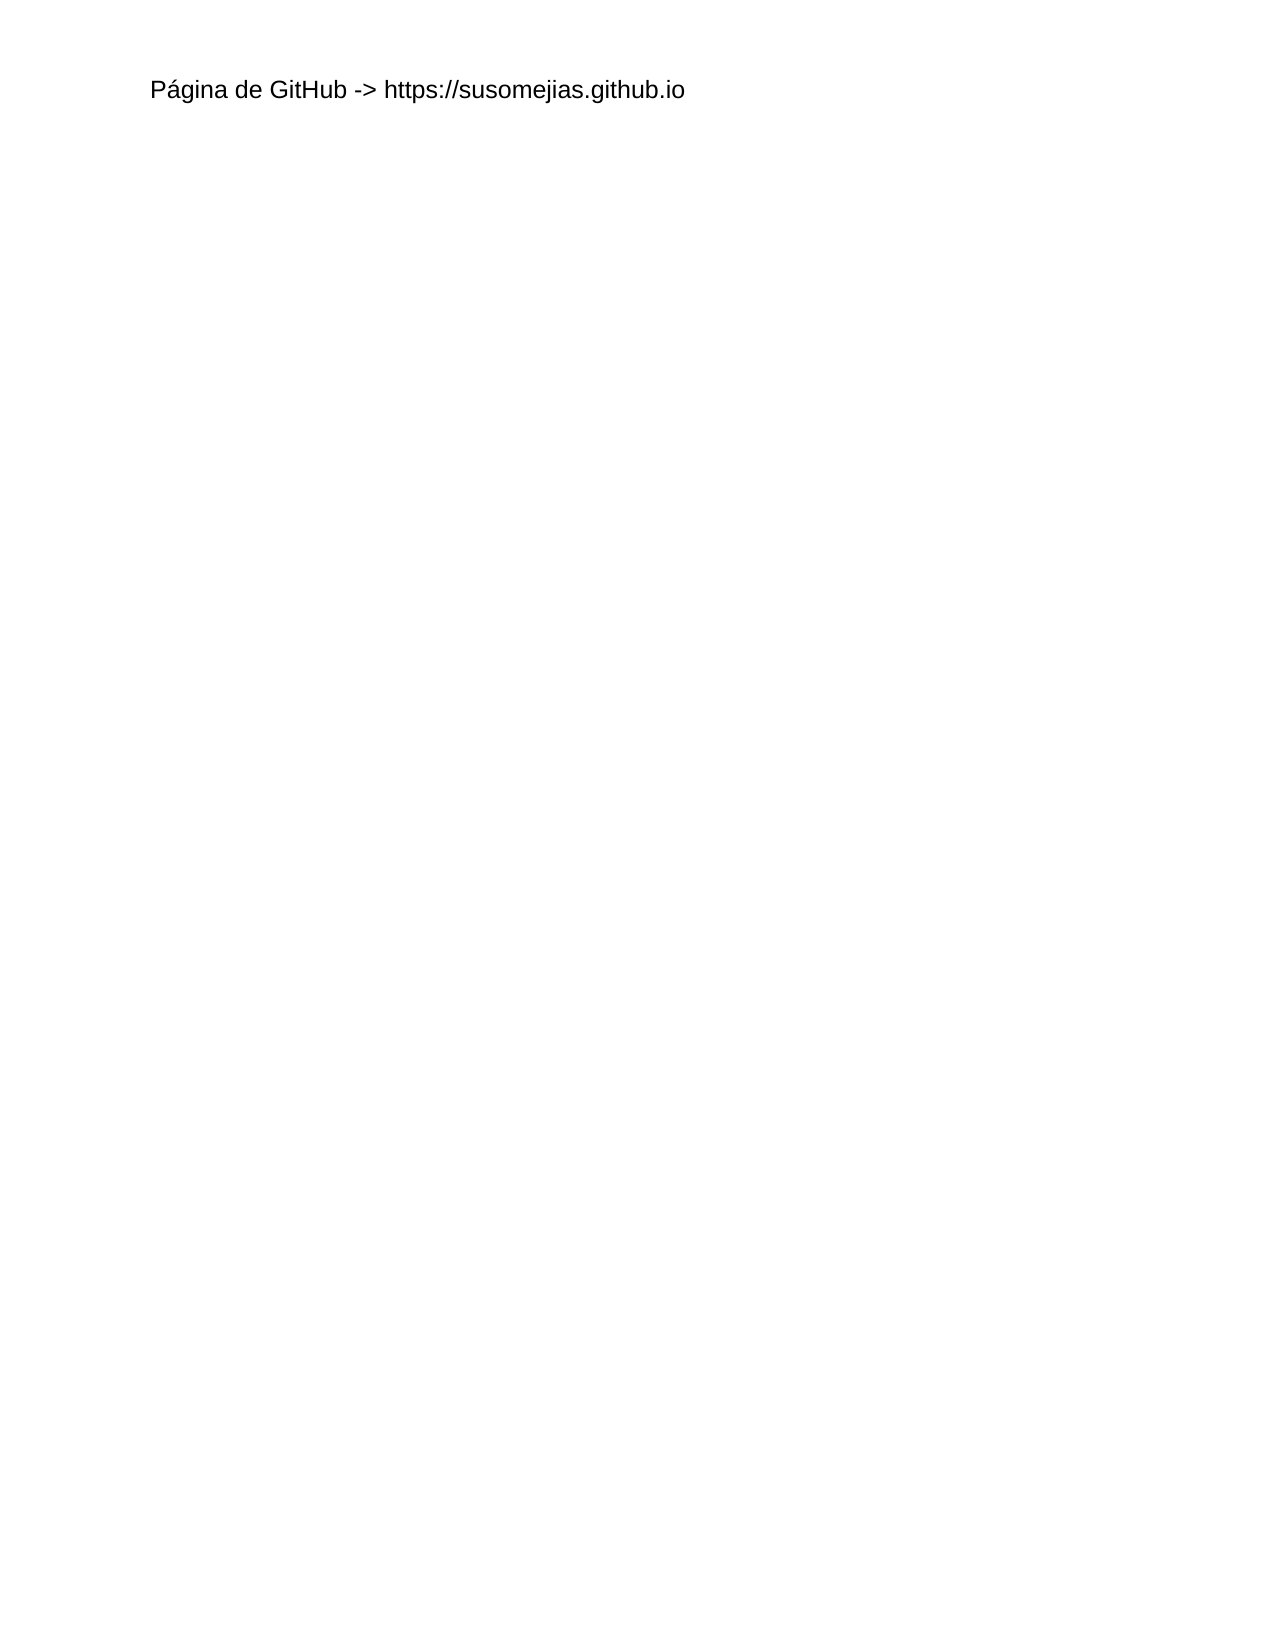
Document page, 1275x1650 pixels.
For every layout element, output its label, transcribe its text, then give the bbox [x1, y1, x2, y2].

text Página de GitHub -> https://susomejias.github.io [150, 75, 1125, 104]
